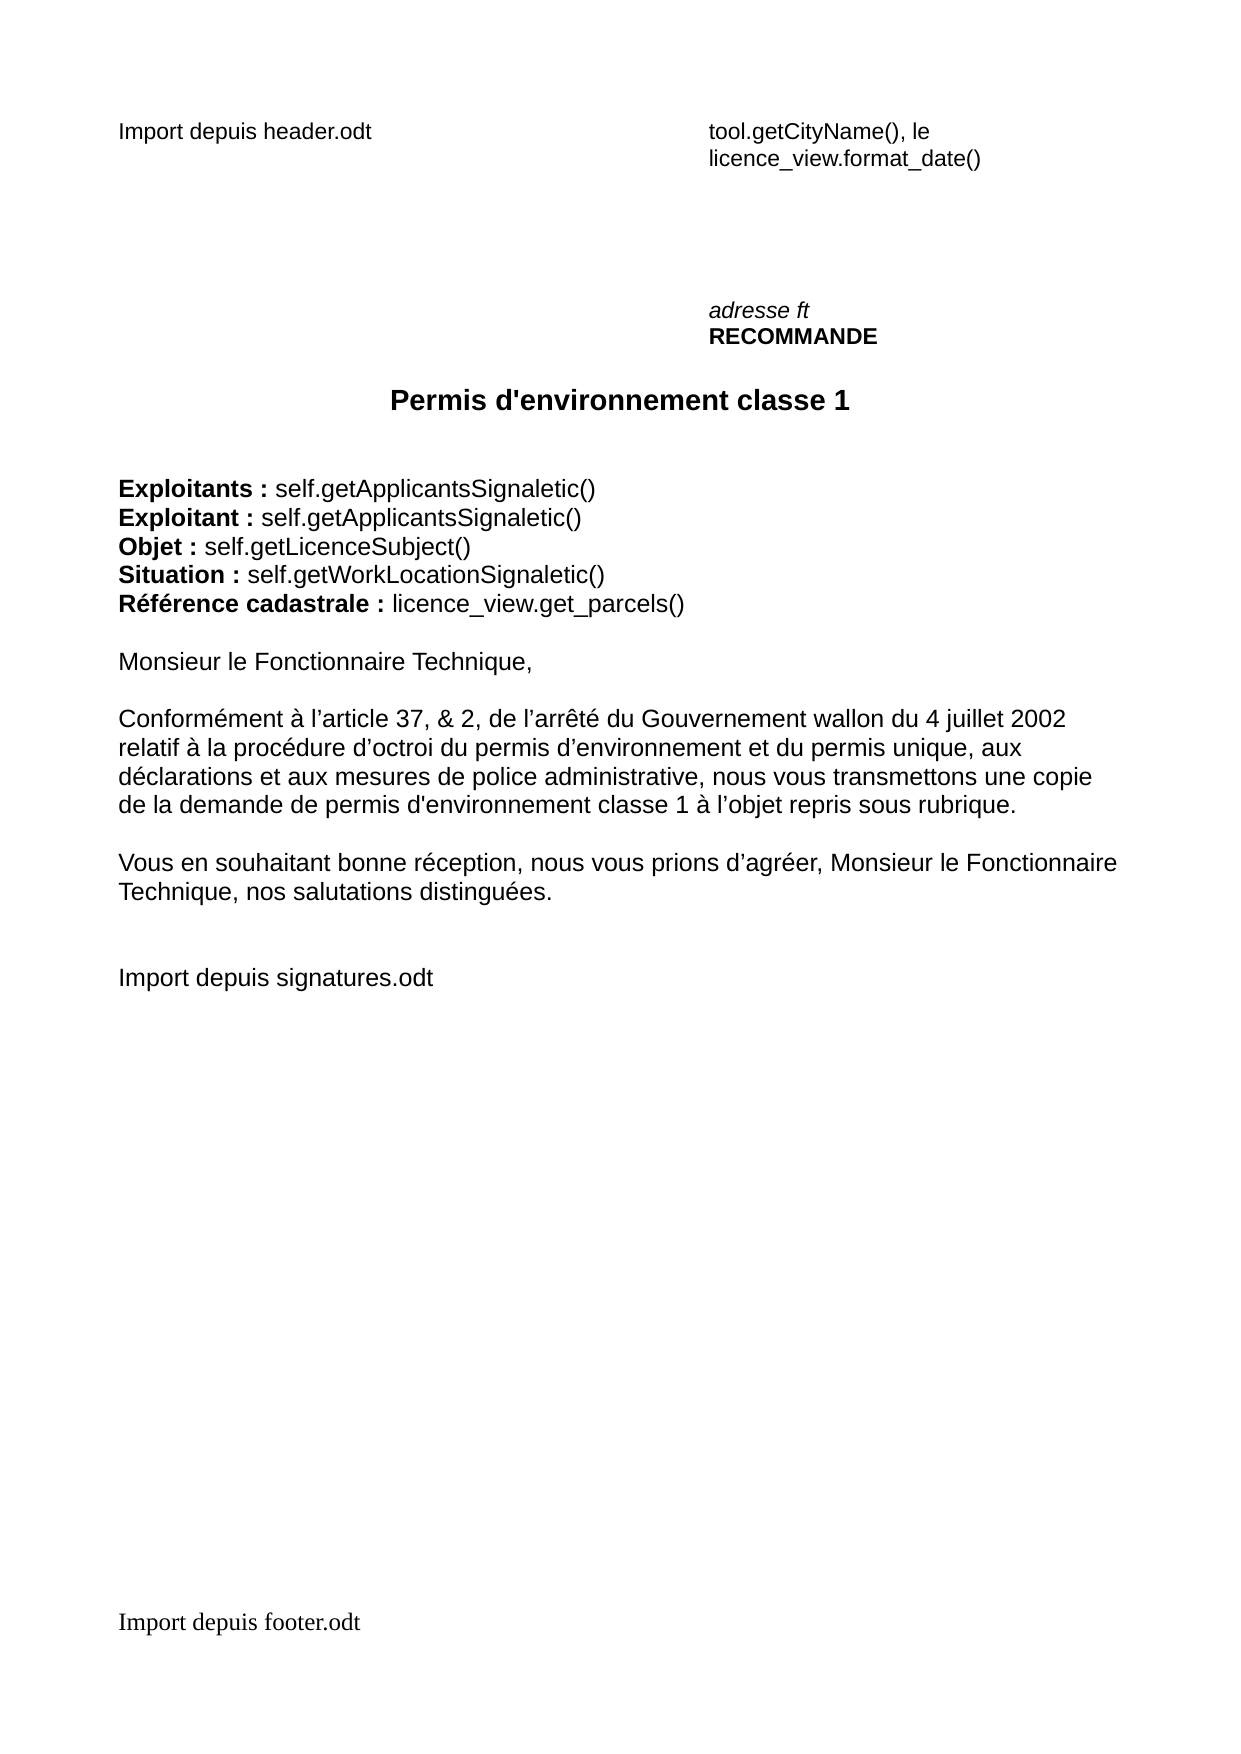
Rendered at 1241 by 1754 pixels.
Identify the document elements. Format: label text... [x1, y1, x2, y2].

text Import depuis signatures.odt [118, 963, 1122, 991]
text Monsieur le Fonctionnaire Technique, [118, 646, 1122, 675]
table_header Import depuis header.odt [118, 118, 708, 349]
text Conformément à l’article 37, & 2, de l’arrêté du Gouvernement wallon du 4 juillet 2002 relatif à la procédure d’octroi du permis d’environnement et du permis unique, aux déclarations et aux mesures de police administrative, nous vous transmettons une copie de la demande de permis d'environnement classe 1 à l’objet repris sous rubrique. [118, 704, 1122, 819]
text Exploitants : self.getApplicantsSignaletic() [118, 474, 1122, 503]
text Objet : self.getLicenceSubject() [118, 531, 1122, 560]
table_header tool.getCityName(), le licence_view.format_date() adresse ft RECOMMANDE [709, 118, 1123, 349]
text Référence cadastrale : licence_view.get_parcels() [118, 589, 1122, 618]
text Exploitant : self.getApplicantsSignaletic() [118, 503, 1122, 531]
title Permis d'environnement classe 1 [118, 383, 1122, 416]
text Vous en souhaitant bonne réception, nous vous prions d’agréer, Monsieur le Fonctionnaire Technique, nos salutations distinguées. [118, 848, 1122, 905]
text Situation : self.getWorkLocationSignaletic() [118, 560, 1122, 589]
